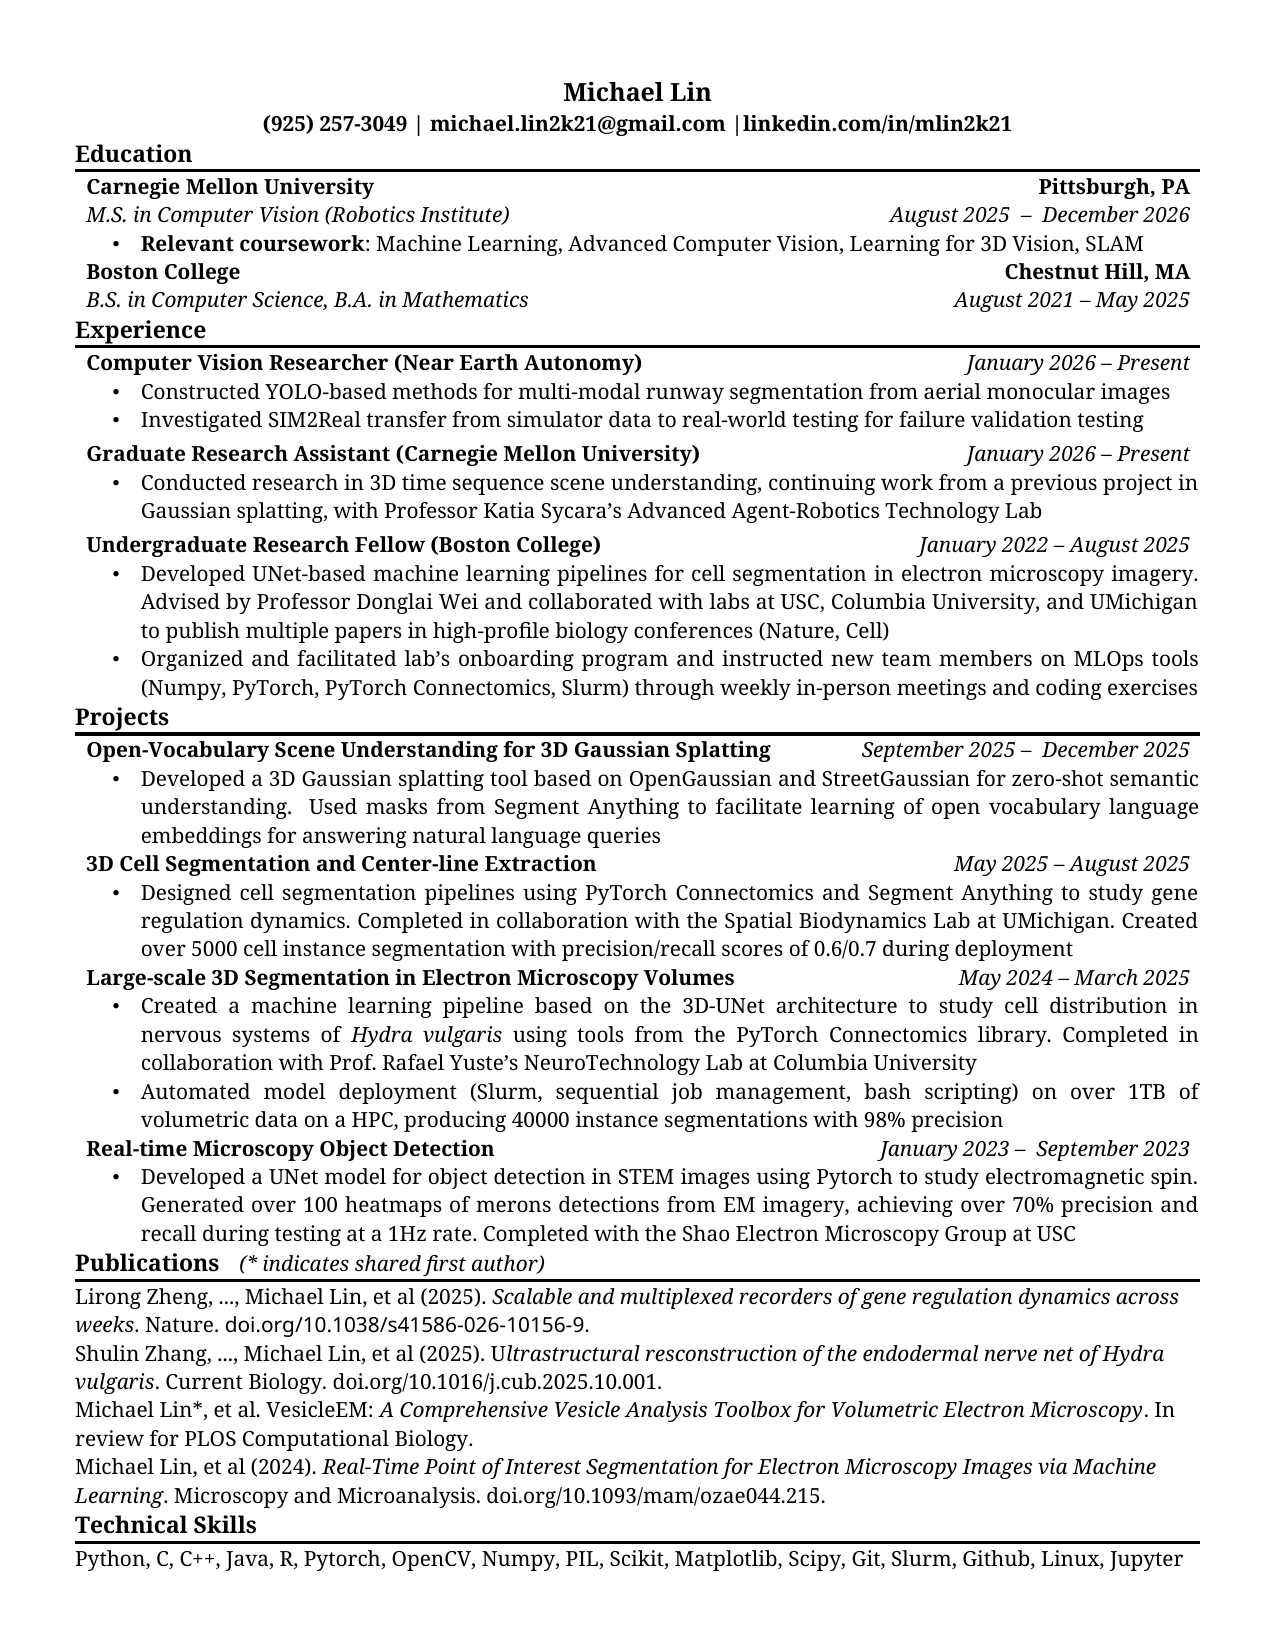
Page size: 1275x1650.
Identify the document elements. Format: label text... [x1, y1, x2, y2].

table_header 3D Cell Segmentation and Center-line Extraction [75, 849, 836, 878]
table_header Undergraduate Research Fellow (Boston College) [75, 531, 836, 559]
table_header Computer Vision Researcher (Near Earth Autonomy) [75, 349, 836, 377]
text Michael Lin*, et al. VesicleEM: A Comprehensive Vesicle Analysis Toolbox for Volumetric Electron Microscopy. In review for PLOS Computational Biology. [75, 1396, 1200, 1452]
list Organized and facilitated lab’s onboarding program and instructed new team members on MLOps tools (Numpy, PyTorch, PyTorch Connectomics, Slurm) through weekly in-person meetings and coding exercises [112, 644, 1200, 701]
table_header September 2025 – December 2025 [836, 736, 1202, 764]
list Developed a 3D Gaussian splatting tool based on OpenGaussian and StreetGaussian for zero-shot semantic understanding. Used masks from Segment Anything to facilitate learning of open vocabulary language embeddings for answering natural language queries [112, 764, 1200, 849]
text Experience [75, 314, 1200, 345]
text Projects [75, 701, 1200, 732]
text Publications (* indicates shared first author) [75, 1247, 1200, 1279]
list Investigated SIM2Real transfer from simulator data to real-world testing for failure validation testing [112, 405, 1200, 434]
table_header January 2026 – Present [836, 440, 1202, 468]
text Michael Lin [75, 75, 1200, 109]
list Created a machine learning pipeline based on the 3D-UNet architecture to study cell distribution in nervous systems of Hydra vulgaris using tools from the PyTorch Connectomics library. Completed in collaboration with Prof. Rafael Yuste’s NeuroTechnology Lab at Columbia University [112, 991, 1200, 1077]
table_header Carnegie Mellon University M.S. in Computer Vision (Robotics Institute) [75, 172, 836, 229]
text Shulin Zhang, ..., Michael Lin, et al (2025). Ultrastructural resconstruction of the endodermal nerve net of Hydra vulgaris. Current Biology. doi.org/10.1016/j.cub.2025.10.001. [75, 1339, 1200, 1396]
list Technical Skills [75, 1509, 1200, 1541]
text Education [75, 137, 1200, 169]
table_header Open-Vocabulary Scene Understanding for 3D Gaussian Splatting [75, 736, 836, 764]
table_header January 2022 – August 2025 [836, 531, 1202, 559]
list Relevant coursework: Machine Learning, Advanced Computer Vision, Learning for 3D Vision, SLAM [112, 229, 1200, 257]
list Conducted research in 3D time sequence scene understanding, continuing work from a previous project in Gaussian splatting, with Professor Katia Sycara’s Advanced Agent-Robotics Technology Lab [112, 468, 1200, 525]
table_header January 2023 – September 2023 [836, 1134, 1202, 1162]
text Michael Lin, et al (2024). Real-Time Point of Interest Segmentation for Electron Microscopy Images via Machine Learning. Microscopy and Microanalysis. doi.org/10.1093/mam/ozae044.215. [75, 1452, 1200, 1509]
text Lirong Zheng, ..., Michael Lin, et al (2025). Scalable and multiplexed recorders of gene regulation dynamics across weeks. Nature. doi.org/10.1038/s41586-026-10156-9. [75, 1282, 1200, 1339]
table_header May 2025 – August 2025 [836, 849, 1202, 878]
text Python, C, C++, Java, R, Pytorch, OpenCV, Numpy, PIL, Scikit, Matplotlib, Scipy, Git, Slurm, Github, Linux, Jupyter [75, 1544, 1200, 1572]
table_header May 2024 – March 2025 [836, 963, 1202, 991]
table_header Real-time Microscopy Object Detection [75, 1134, 836, 1162]
list Designed cell segmentation pipelines using PyTorch Connectomics and Segment Anything to study gene regulation dynamics. Completed in collaboration with the Spatial Biodynamics Lab at UMichigan. Created over 5000 cell instance segmentation with precision/recall scores of 0.6/0.7 during deployment [112, 878, 1200, 963]
list Developed UNet-based machine learning pipelines for cell segmentation in electron microscopy imagery. Advised by Professor Donglai Wei and collaborated with labs at USC, Columbia University, and UMichigan to publish multiple papers in high-profile biology conferences (Nature, Cell) [112, 559, 1200, 644]
table_header Chestnut Hill, MA August 2021 – May 2025 [836, 257, 1202, 314]
list Developed a UNet model for object detection in STEM images using Pytorch to study electromagnetic spin. Generated over 100 heatmaps of merons detections from EM imagery, achieving over 70% precision and recall during testing at a 1Hz rate. Completed with the Shao Electron Microscopy Group at USC [112, 1162, 1200, 1247]
table_header Large-scale 3D Segmentation in Electron Microscopy Volumes [75, 963, 836, 991]
text (925) 257-3049 | michael.lin2k21@gmail.com |linkedin.com/in/mlin2k21 [75, 109, 1200, 137]
table_header January 2026 – Present [836, 349, 1202, 377]
table_header Graduate Research Assistant (Carnegie Mellon University) [75, 440, 836, 468]
table_header Pittsburgh, PA August 2025 – December 2026 [836, 172, 1202, 229]
table_header Boston College B.S. in Computer Science, B.A. in Mathematics [75, 257, 836, 314]
list Automated model deployment (Slurm, sequential job management, bash scripting) on over 1TB of volumetric data on a HPC, producing 40000 instance segmentations with 98% precision [112, 1077, 1200, 1134]
list Constructed YOLO-based methods for multi-modal runway segmentation from aerial monocular images [112, 377, 1200, 405]
